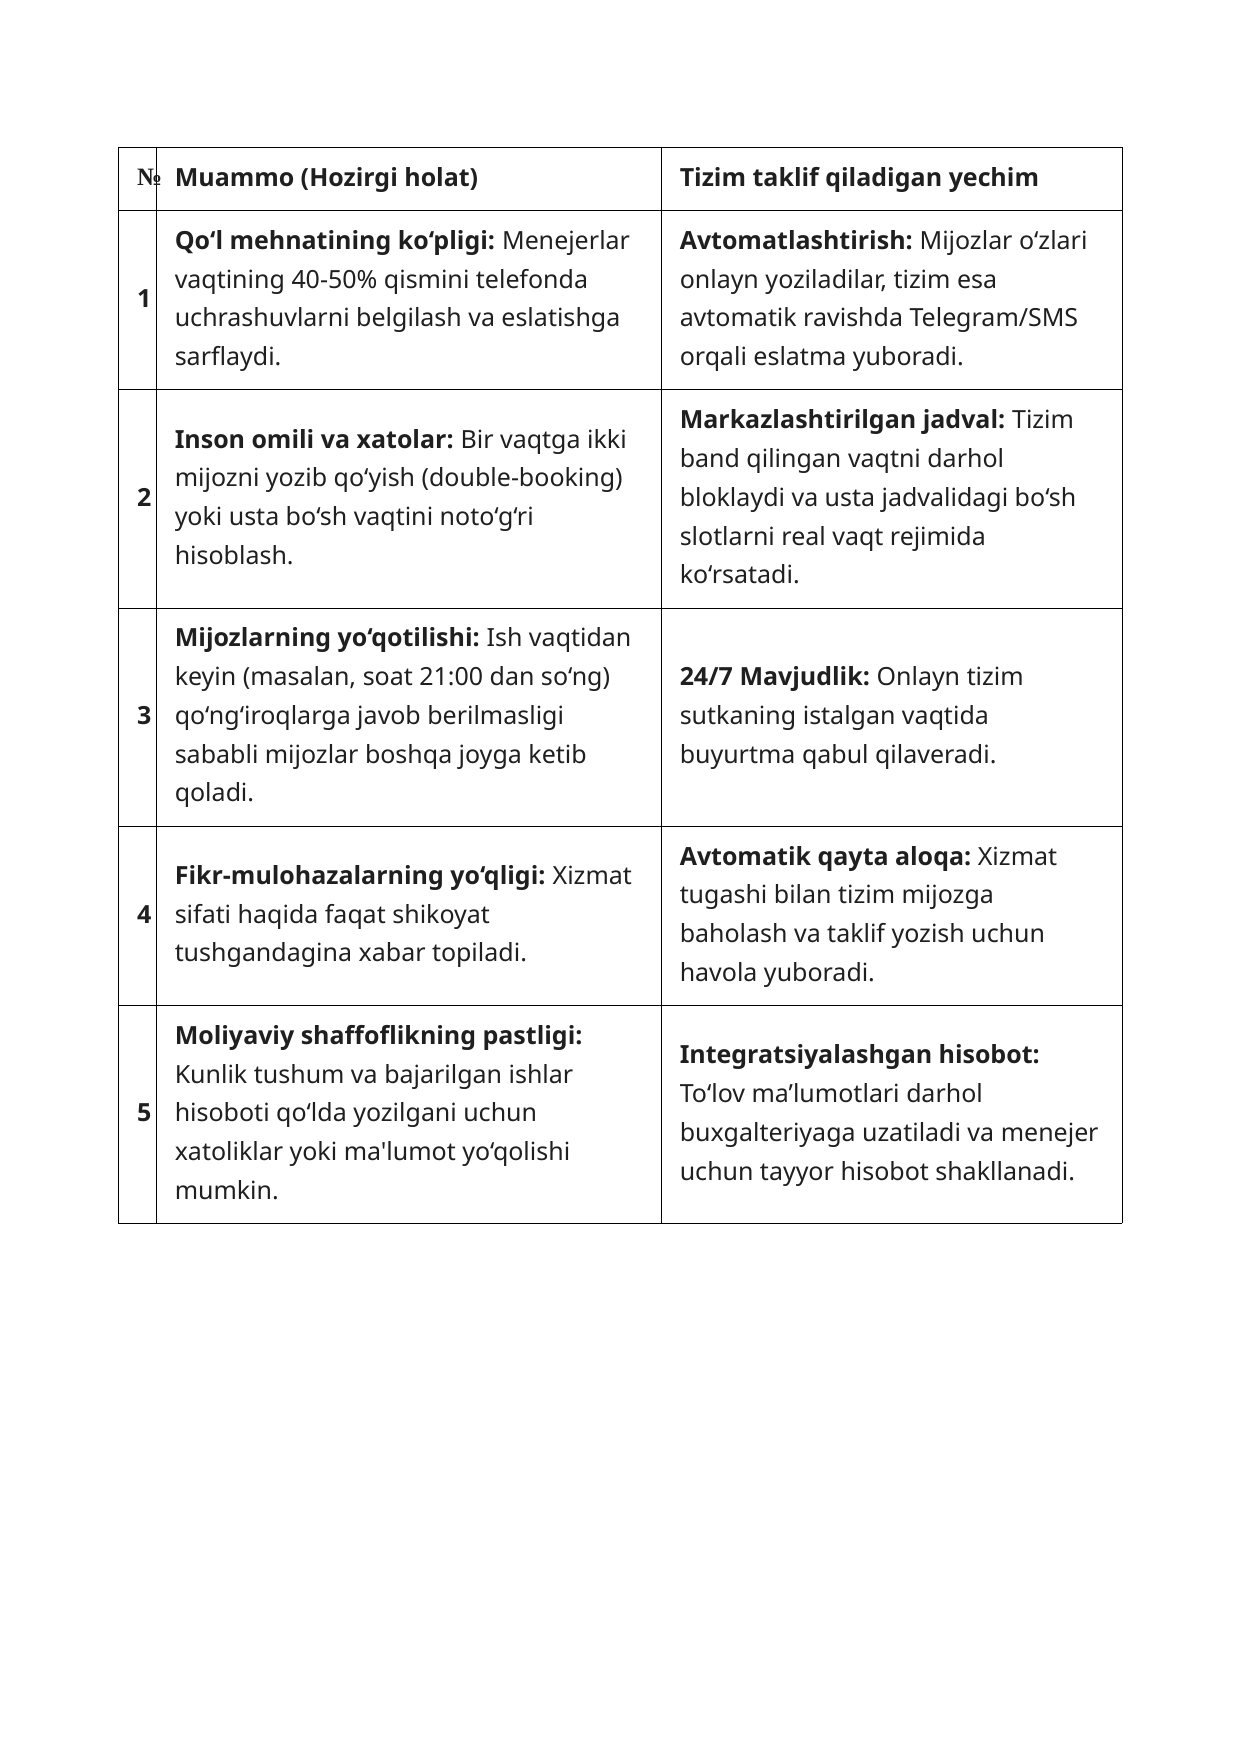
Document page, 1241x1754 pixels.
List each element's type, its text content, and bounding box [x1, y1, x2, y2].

table_header № [119, 148, 156, 210]
table_cell 2 [119, 390, 156, 607]
table_cell Moliyaviy shaffoflikning pastligi: Kunlik tushum va bajarilgan ishlar hisoboti qo‘lda yozilgani uchun xatoliklar yoki ma'lumot yo‘qolishi mumkin. [157, 1006, 661, 1223]
table_cell Qo‘l mehnatining ko‘pligi: Menejerlar vaqtining 40-50% qismini telefonda uchrashuvlarni belgilash va eslatishga sarflaydi. [157, 211, 661, 389]
table_cell Avtomatlashtirish: Mijozlar o‘zlari onlayn yoziladilar, tizim esa avtomatik ravishda Telegram/SMS orqali eslatma yuboradi. [662, 211, 1122, 389]
table_cell Markazlashtirilgan jadval: Tizim band qilingan vaqtni darhol bloklaydi va usta jadvalidagi bo‘sh slotlarni real vaqt rejimida ko‘rsatadi. [662, 390, 1122, 607]
table_cell Avtomatik qayta aloqa: Xizmat tugashi bilan tizim mijozga baholash va taklif yozish uchun havola yuboradi. [662, 827, 1122, 1005]
table_cell Inson omili va xatolar: Bir vaqtga ikki mijozni yozib qo‘yish (double-booking) yoki usta bo‘sh vaqtini noto‘g‘ri hisoblash. [157, 390, 661, 607]
table_header Muammo (Hozirgi holat) [157, 148, 661, 210]
table_header Tizim taklif qiladigan yechim [662, 148, 1122, 210]
table_cell 1 [119, 211, 156, 389]
table_cell Fikr-mulohazalarning yo‘qligi: Xizmat sifati haqida faqat shikoyat tushgandagina xabar topiladi. [157, 827, 661, 1005]
table_cell 3 [119, 609, 156, 826]
table_cell Integratsiyalashgan hisobot: To‘lov ma’lumotlari darhol buxgalteriyaga uzatiladi va menejer uchun tayyor hisobot shakllanadi. [662, 1006, 1122, 1223]
table_cell 4 [119, 827, 156, 1005]
table_cell 24/7 Mavjudlik: Onlayn tizim sutkaning istalgan vaqtida buyurtma qabul qilaveradi. [662, 609, 1122, 826]
table_cell 5 [119, 1006, 156, 1223]
table_cell Mijozlarning yo‘qotilishi: Ish vaqtidan keyin (masalan, soat 21:00 dan so‘ng) qo‘ng‘iroqlarga javob berilmasligi sababli mijozlar boshqa joyga ketib qoladi. [157, 609, 661, 826]
